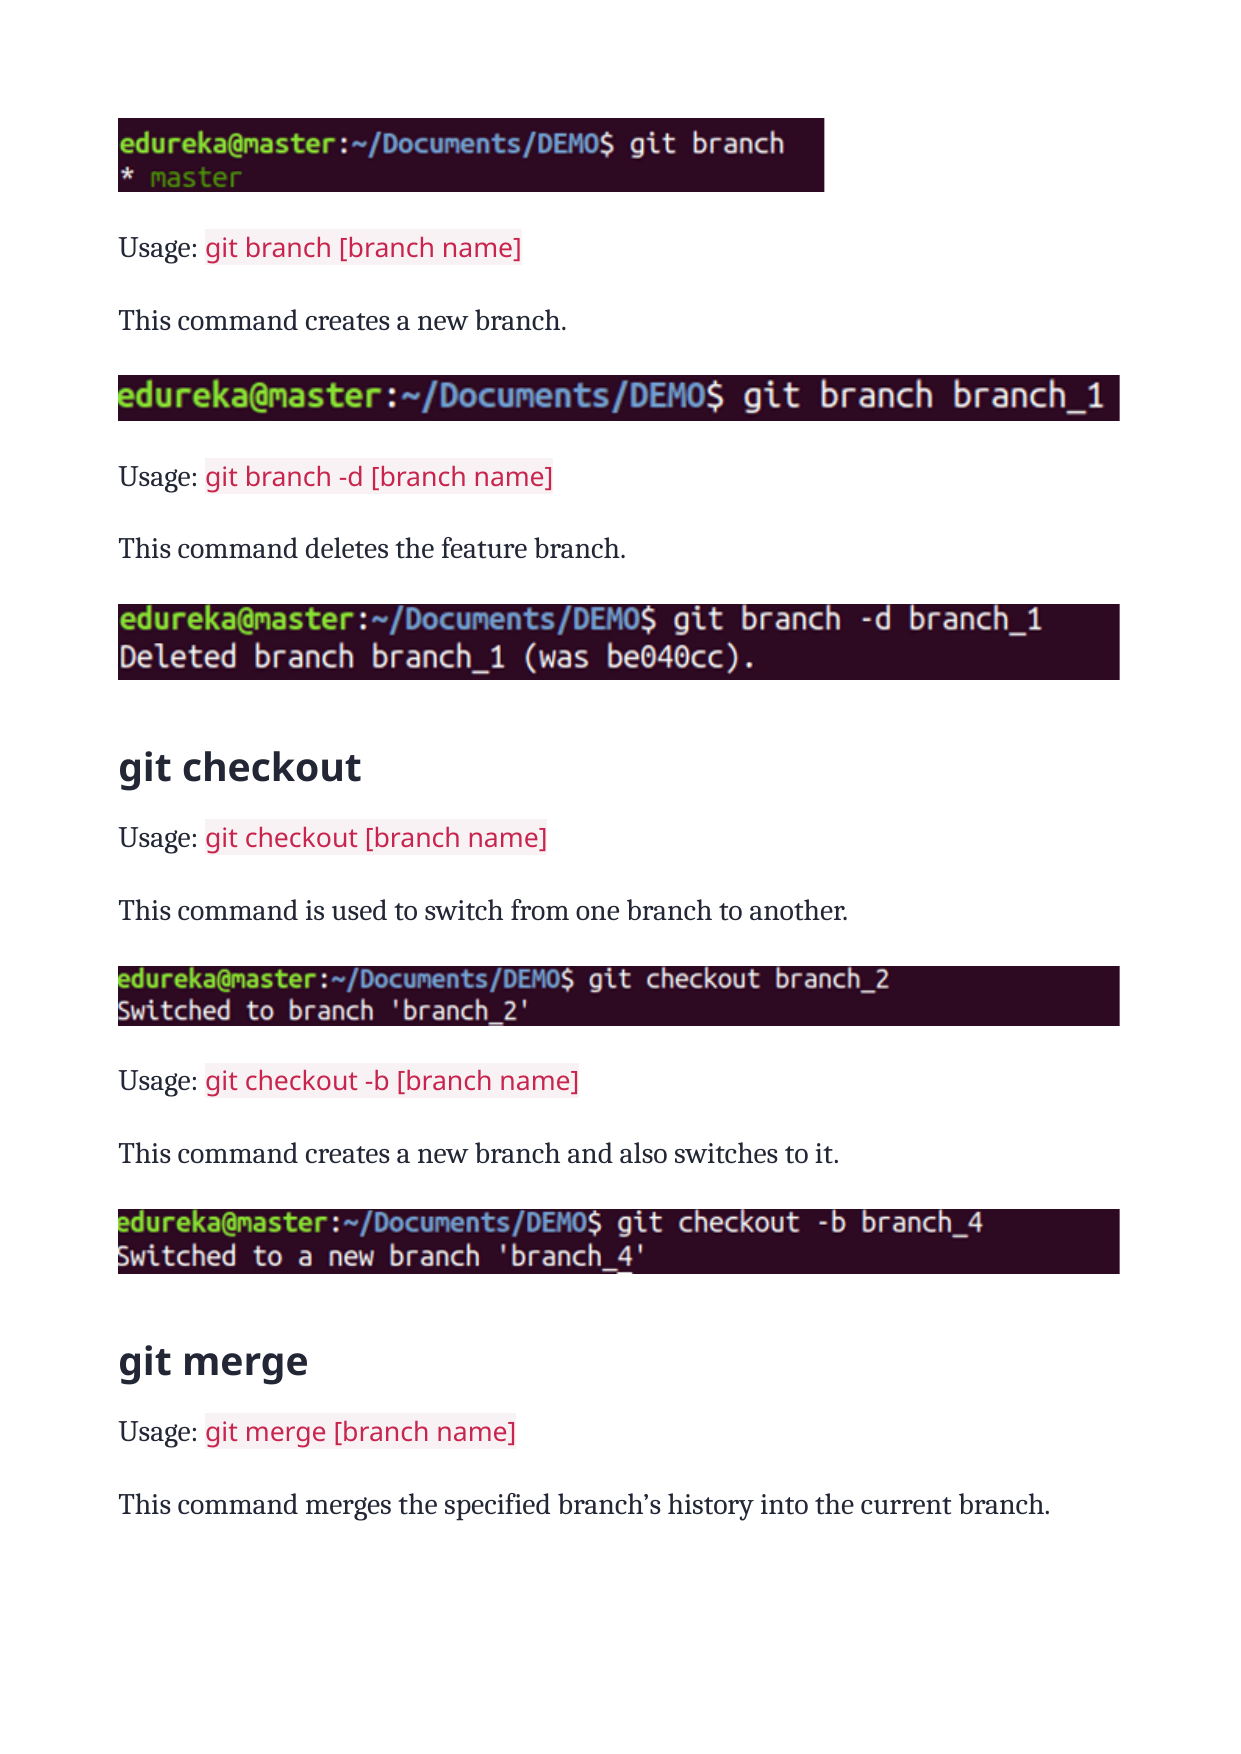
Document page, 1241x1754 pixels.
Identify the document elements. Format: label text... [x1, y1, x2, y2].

picture [118, 375, 1120, 421]
picture [118, 1209, 1120, 1274]
subtitle git merge [118, 1334, 1122, 1387]
picture [118, 118, 825, 192]
picture [118, 604, 1120, 680]
text This command creates a new branch. [118, 303, 1122, 337]
text Usage: git merge [branch name] [118, 1413, 1122, 1449]
text Usage: git branch -d [branch name] [118, 458, 1122, 494]
subtitle git checkout [118, 740, 1122, 793]
text Usage: git checkout [branch name] [118, 819, 1122, 855]
text This command deletes the feature branch. [118, 532, 1122, 566]
text Usage: git branch [branch name] [118, 228, 1122, 265]
text Usage: git checkout -b [branch name] [118, 1062, 1122, 1098]
text This command merges the specified branch’s history into the current branch. [118, 1488, 1122, 1522]
text This command is used to switch from one branch to another. [118, 894, 1122, 928]
text This command creates a new branch and also switches to it. [118, 1137, 1122, 1171]
picture [118, 966, 1120, 1026]
